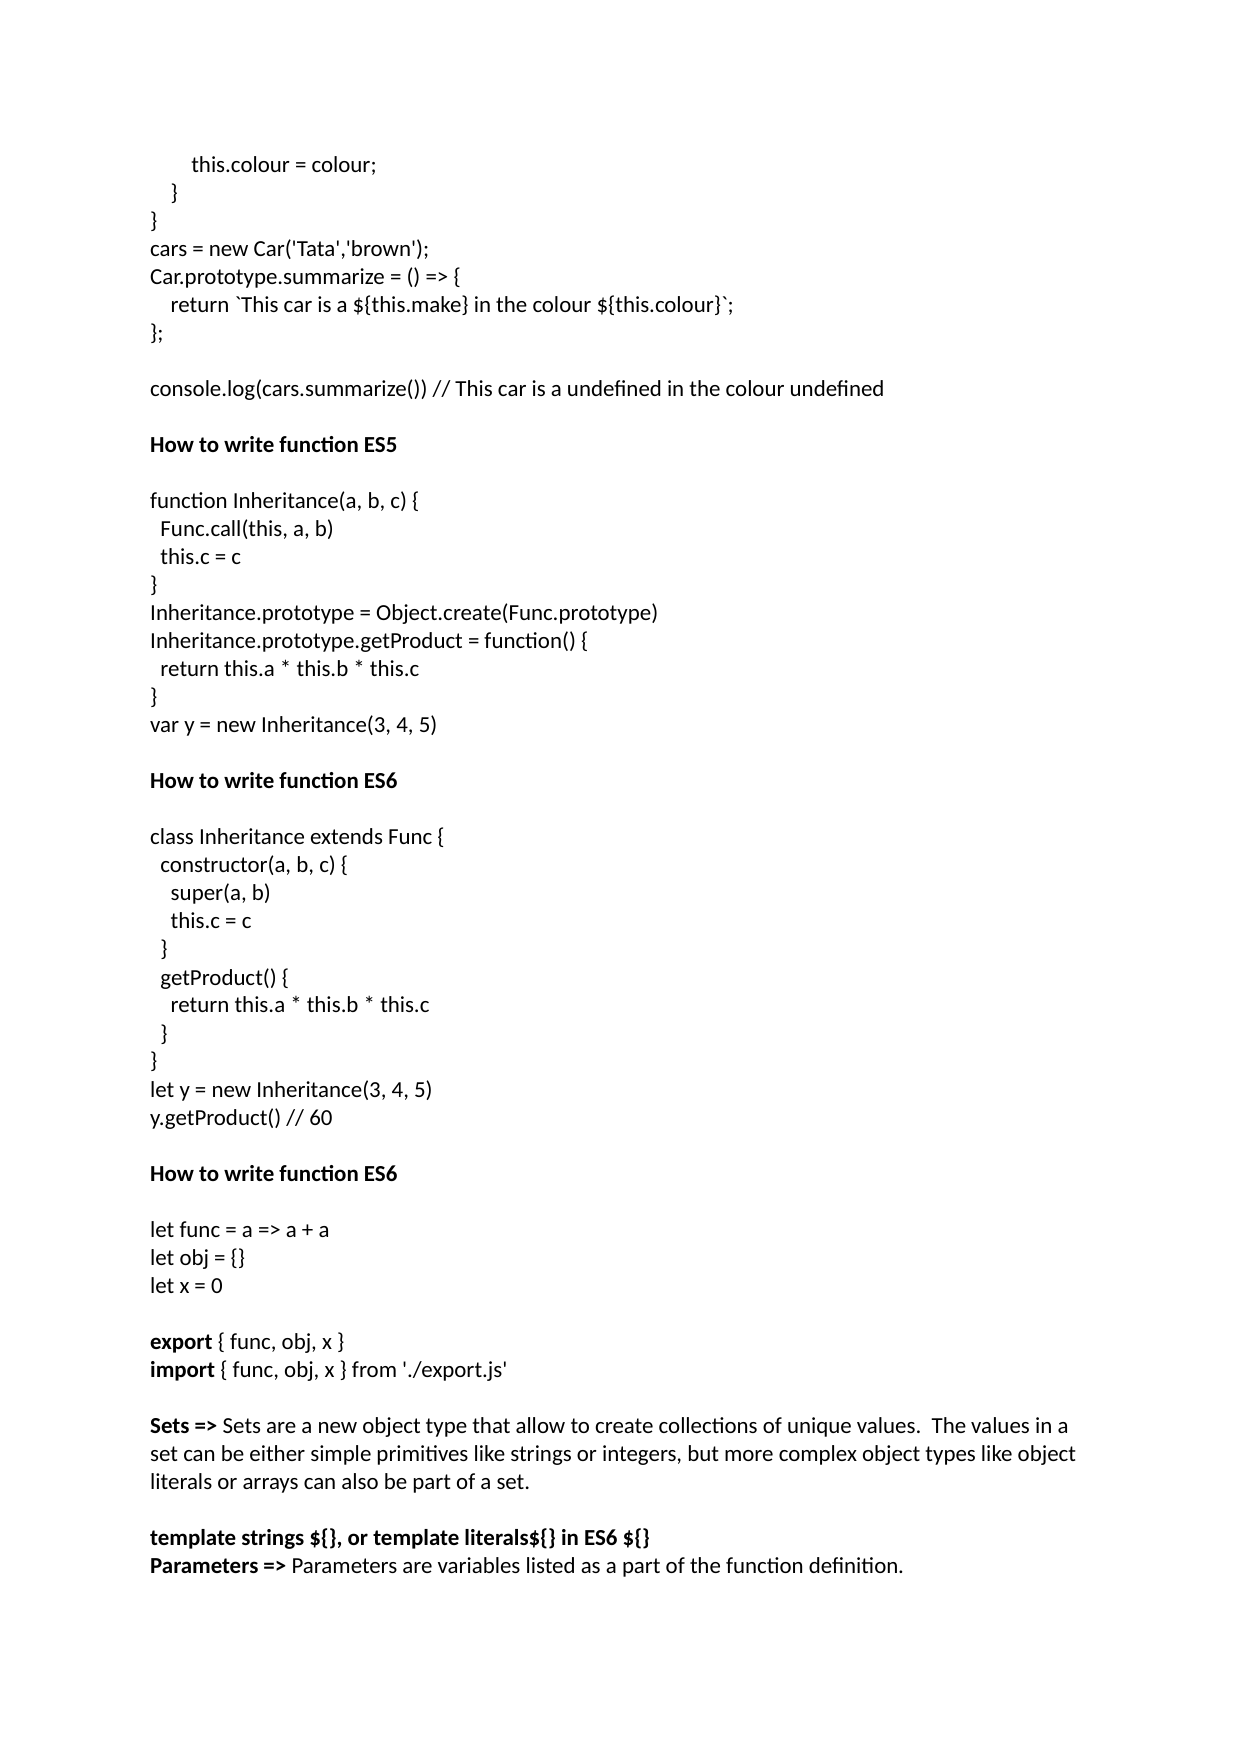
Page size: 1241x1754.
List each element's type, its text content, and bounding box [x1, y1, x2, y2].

text Car.prototype.summarize = () => { [150, 262, 1090, 290]
text } [150, 178, 1090, 206]
text super(a, b) [150, 878, 1090, 907]
text } [150, 206, 1090, 234]
text } [150, 682, 1090, 710]
text this.c = c [150, 907, 1090, 934]
text How to write function ES5 [150, 430, 1090, 458]
text y.getProduct() // 60 [150, 1103, 1090, 1131]
text let obj = {} [150, 1243, 1090, 1271]
text let y = new Inheritance(3, 4, 5) [150, 1075, 1090, 1103]
text constructor(a, b, c) { [150, 851, 1090, 878]
text function Inheritance(a, b, c) { [150, 486, 1090, 514]
text } [150, 570, 1090, 598]
text getProduct() { [150, 963, 1090, 991]
text } [150, 1047, 1090, 1075]
text export { func, obj, x } [150, 1327, 1090, 1355]
text Sets => Sets are a new object type that allow to create collections of unique values. The values in a set can be either simple primitives like strings or integers, but more complex object types like object literals or arrays can also be part of a set. [150, 1411, 1090, 1495]
text Inheritance.prototype.getProduct = function() { [150, 626, 1090, 654]
text } [150, 934, 1090, 963]
text let x = 0 [150, 1271, 1090, 1299]
text this.colour = colour; [150, 150, 1090, 178]
text Parameters => Parameters are variables listed as a part of the function definition. [150, 1551, 1090, 1579]
text this.c = c [150, 542, 1090, 570]
text } [150, 1019, 1090, 1047]
text How to write function ES6 [150, 766, 1090, 794]
text template strings ${}, or template literals${} in ES6 ${} [150, 1523, 1090, 1551]
text return this.a * this.b * this.c [150, 654, 1090, 682]
text return this.a * this.b * this.c [150, 991, 1090, 1019]
text Inheritance.prototype = Object.create(Func.prototype) [150, 598, 1090, 626]
text var y = new Inheritance(3, 4, 5) [150, 710, 1090, 738]
text return `This car is a ${this.make} in the colour ${this.colour}`; [150, 290, 1090, 318]
text cars = new Car('Tata','brown'); [150, 234, 1090, 262]
text let func = a => a + a [150, 1215, 1090, 1243]
text Func.call(this, a, b) [150, 514, 1090, 542]
text How to write function ES6 [150, 1159, 1090, 1187]
text console.log(cars.summarize()) // This car is a undefined in the colour undefined [150, 374, 1090, 402]
text import { func, obj, x } from './export.js' [150, 1355, 1090, 1383]
text class Inheritance extends Func { [150, 822, 1090, 851]
text }; [150, 318, 1090, 346]
